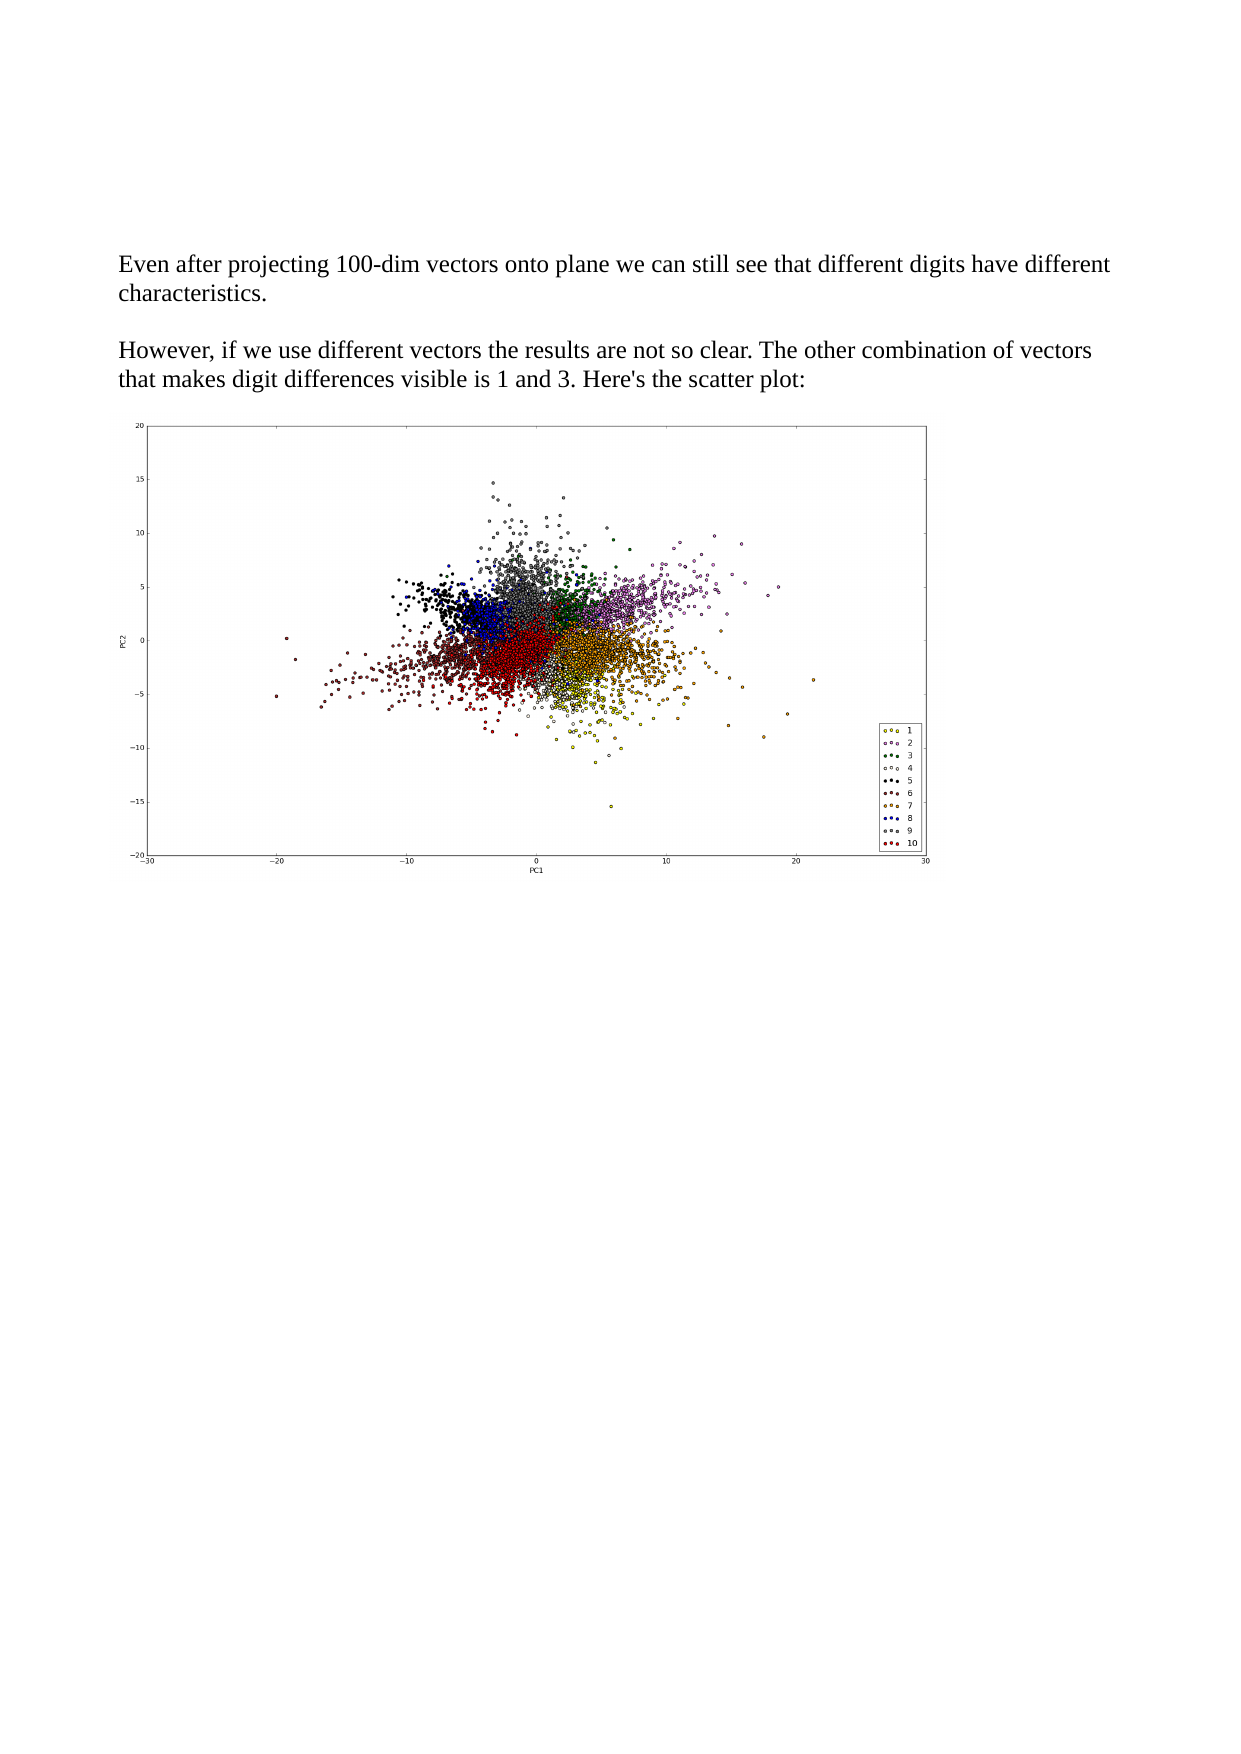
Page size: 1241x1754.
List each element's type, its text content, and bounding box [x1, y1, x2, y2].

picture [108, 412, 947, 882]
text Even after projecting 100-dim vectors onto plane we can still see that different digits have different characteristics. [118, 249, 1122, 307]
text However, if we use different vectors the results are not so clear. The other combination of vectors that makes digit differences visible is 1 and 3. Here's the scatter plot: [118, 336, 1122, 393]
